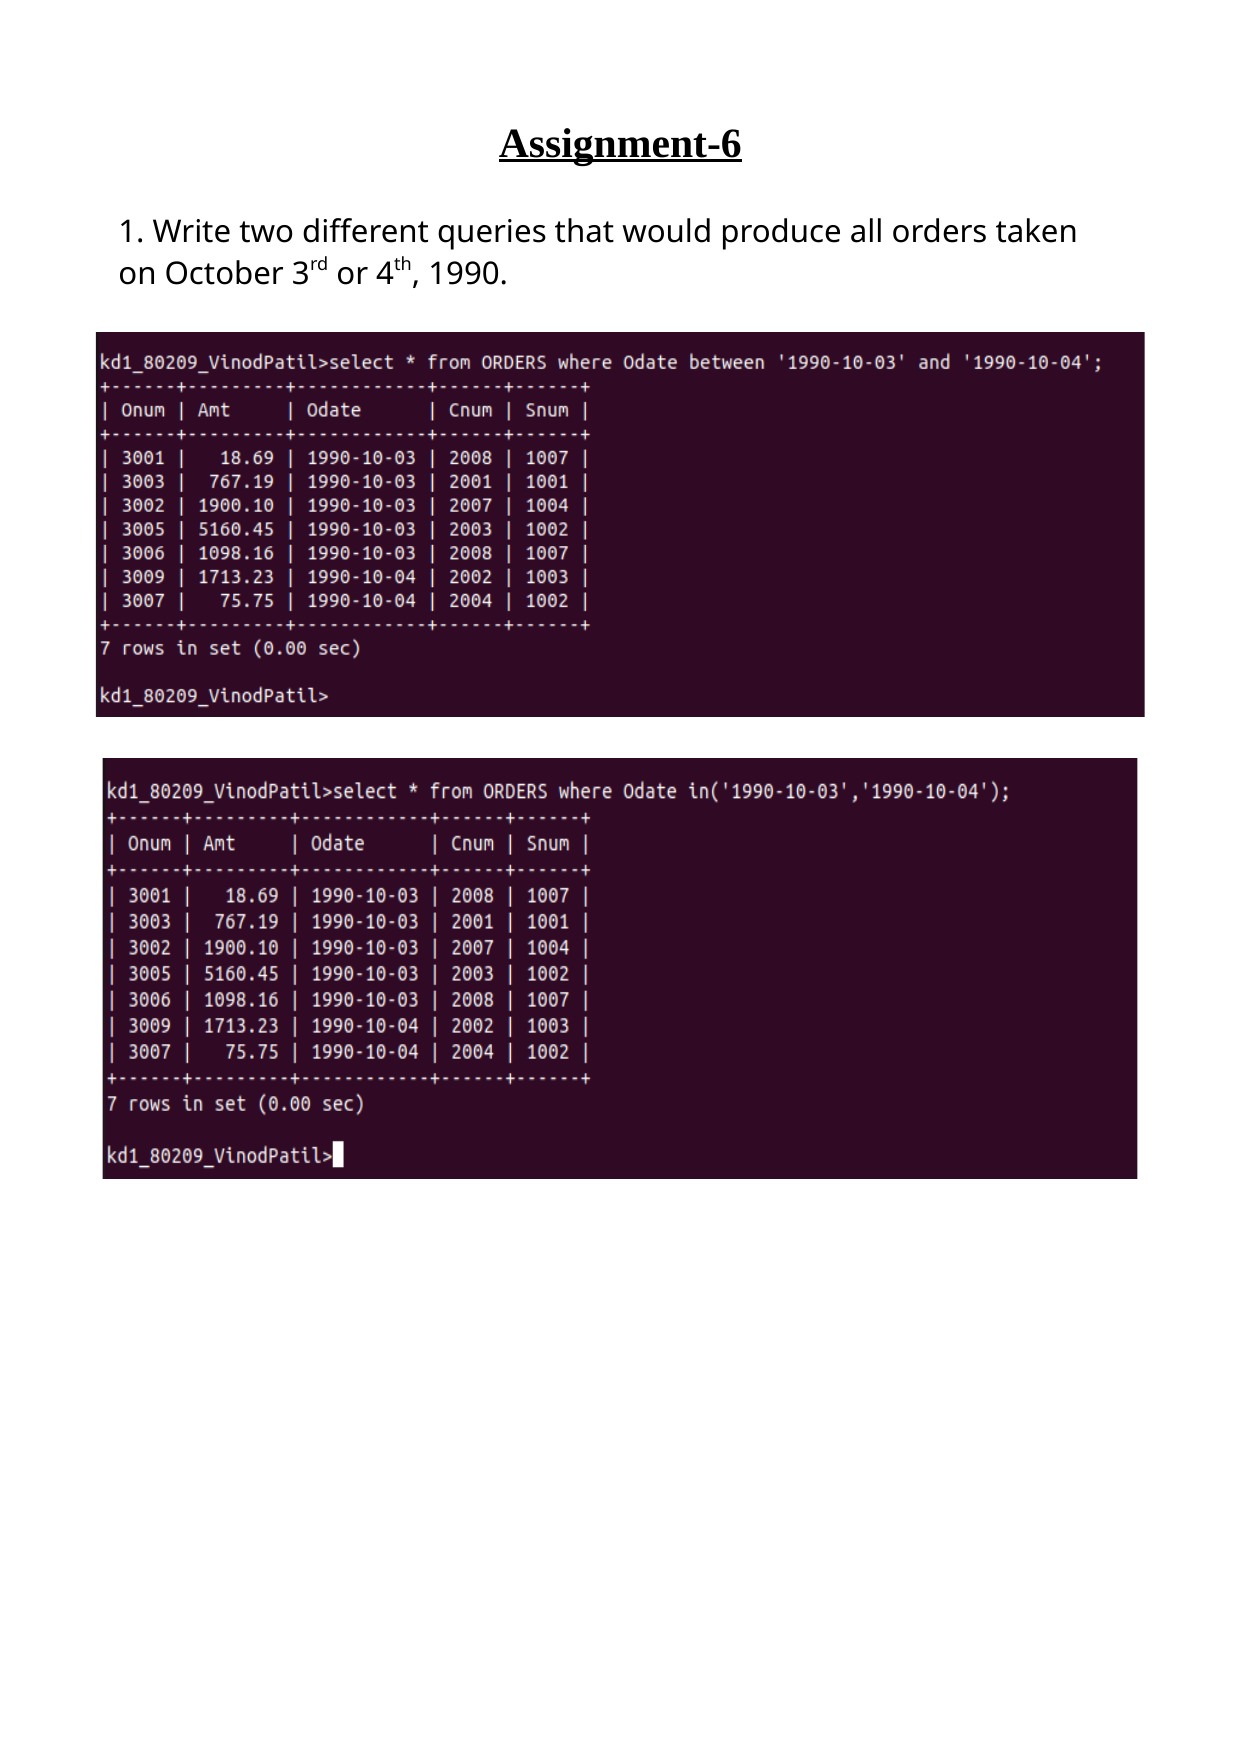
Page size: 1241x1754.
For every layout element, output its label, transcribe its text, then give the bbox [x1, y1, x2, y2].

text Assignment-6 [118, 118, 1122, 166]
picture [95, 332, 1145, 717]
text 1. Write two different queries that would produce all orders taken on October 3rd or 4th, 1990. [118, 209, 1122, 294]
picture [102, 758, 1138, 1179]
